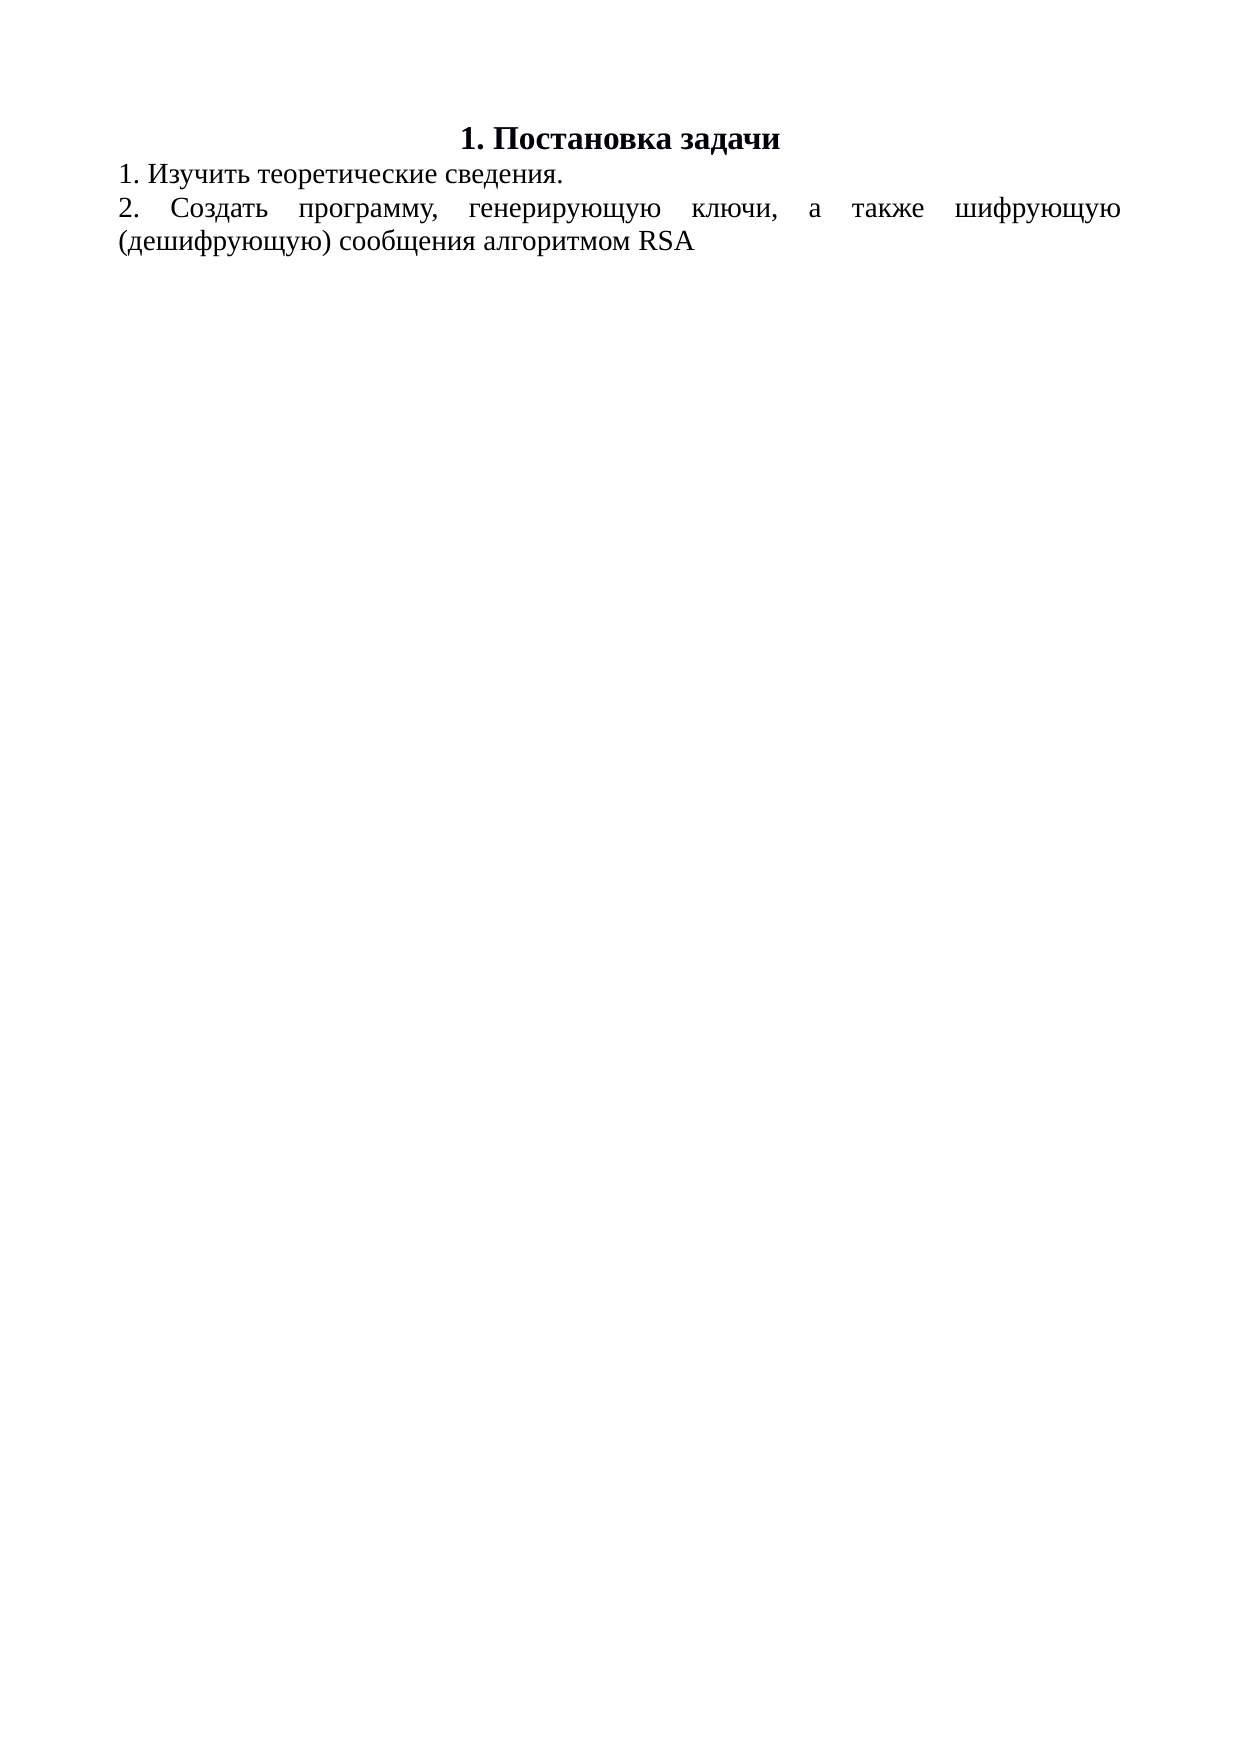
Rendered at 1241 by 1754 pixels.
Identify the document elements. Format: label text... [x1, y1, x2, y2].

list 2. Создать программу, генерирующую ключи, а также шифрующую (дешифрующую) сообщения алгоритмом RSA [118, 190, 1122, 257]
subtitle 1. Постановка задачи [118, 118, 1122, 156]
list 1. Изучить теоретические сведения. [118, 156, 1122, 190]
